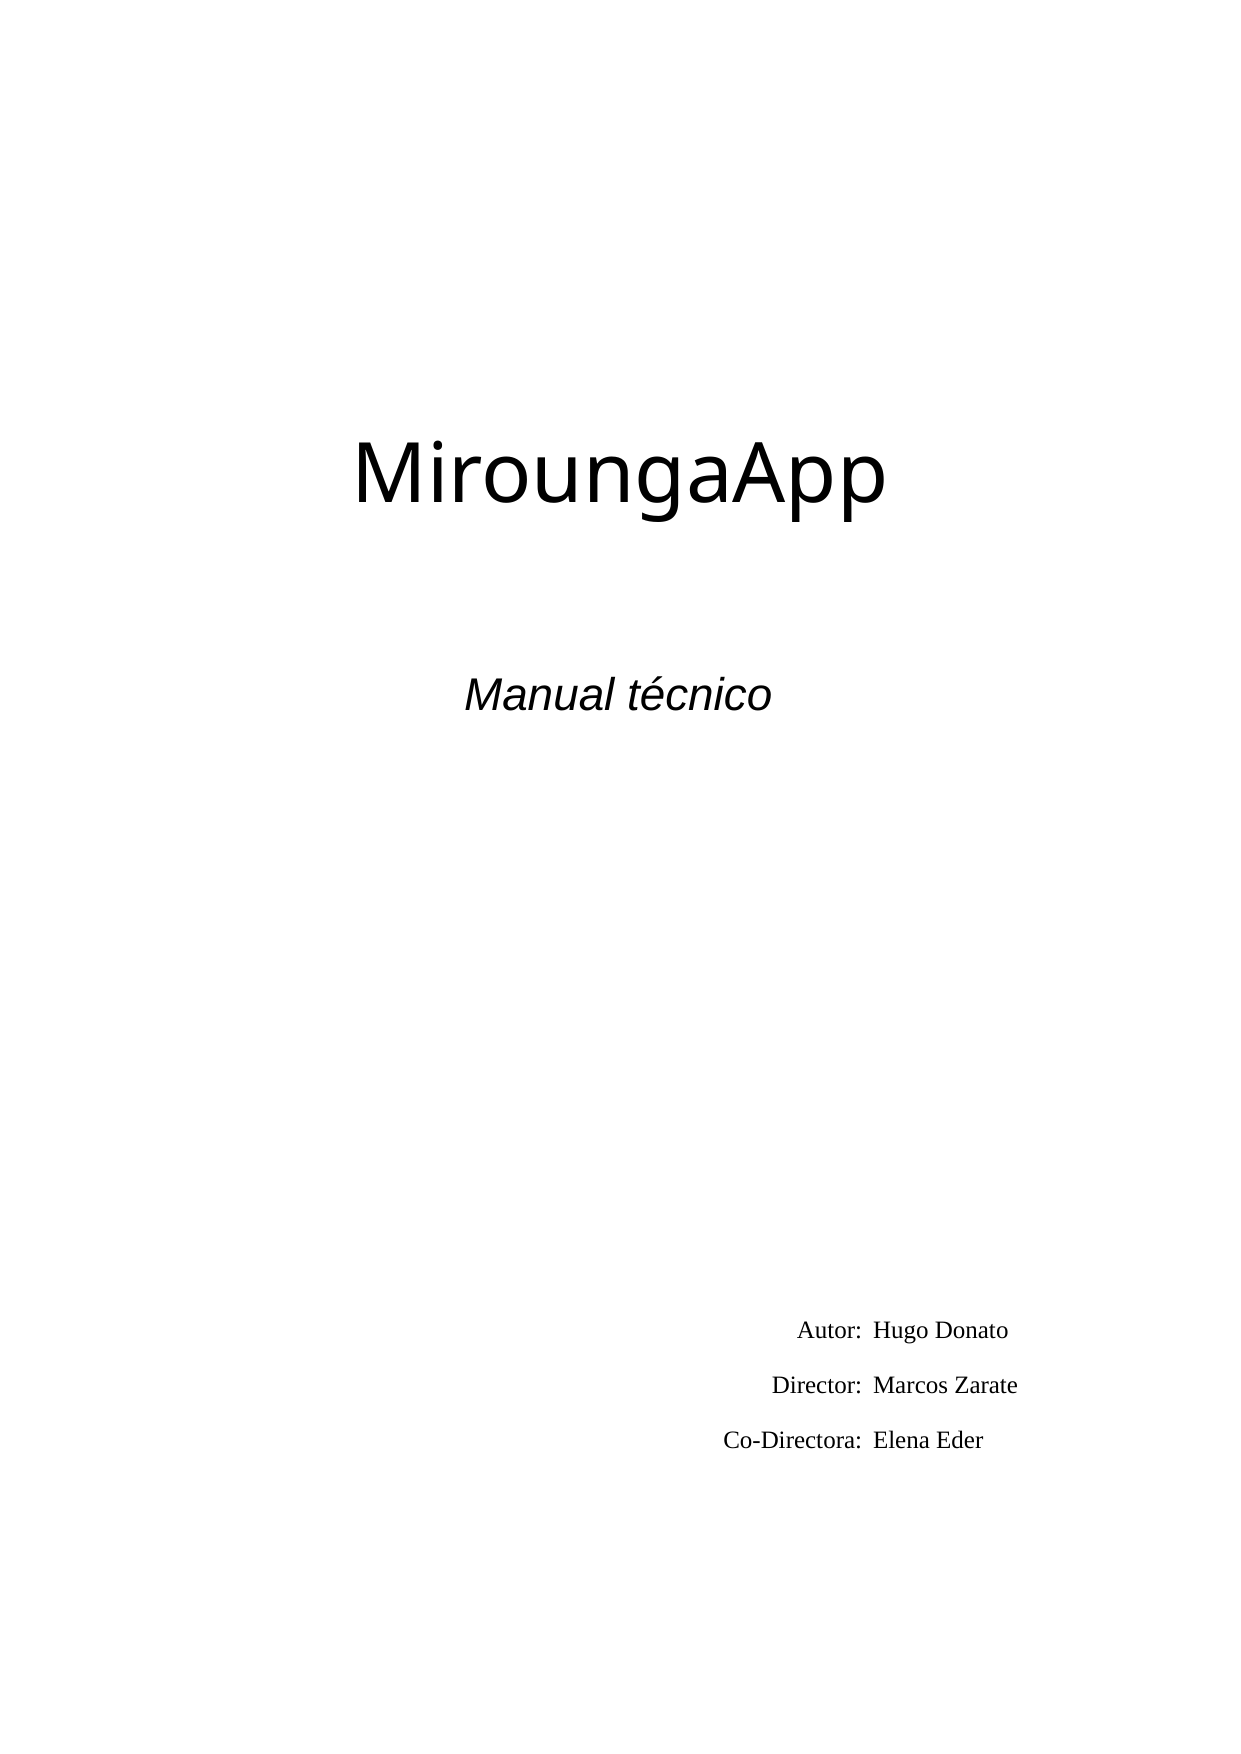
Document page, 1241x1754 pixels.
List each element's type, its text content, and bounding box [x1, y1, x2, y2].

text Director: Marcos Zarate [118, 1370, 1122, 1399]
text Autor: Hugo Donato [118, 1315, 1122, 1344]
title MiroungaApp [118, 413, 1122, 527]
subtitle Manual técnico [118, 668, 1122, 721]
text Co-Directora: Elena Eder [118, 1425, 1122, 1454]
